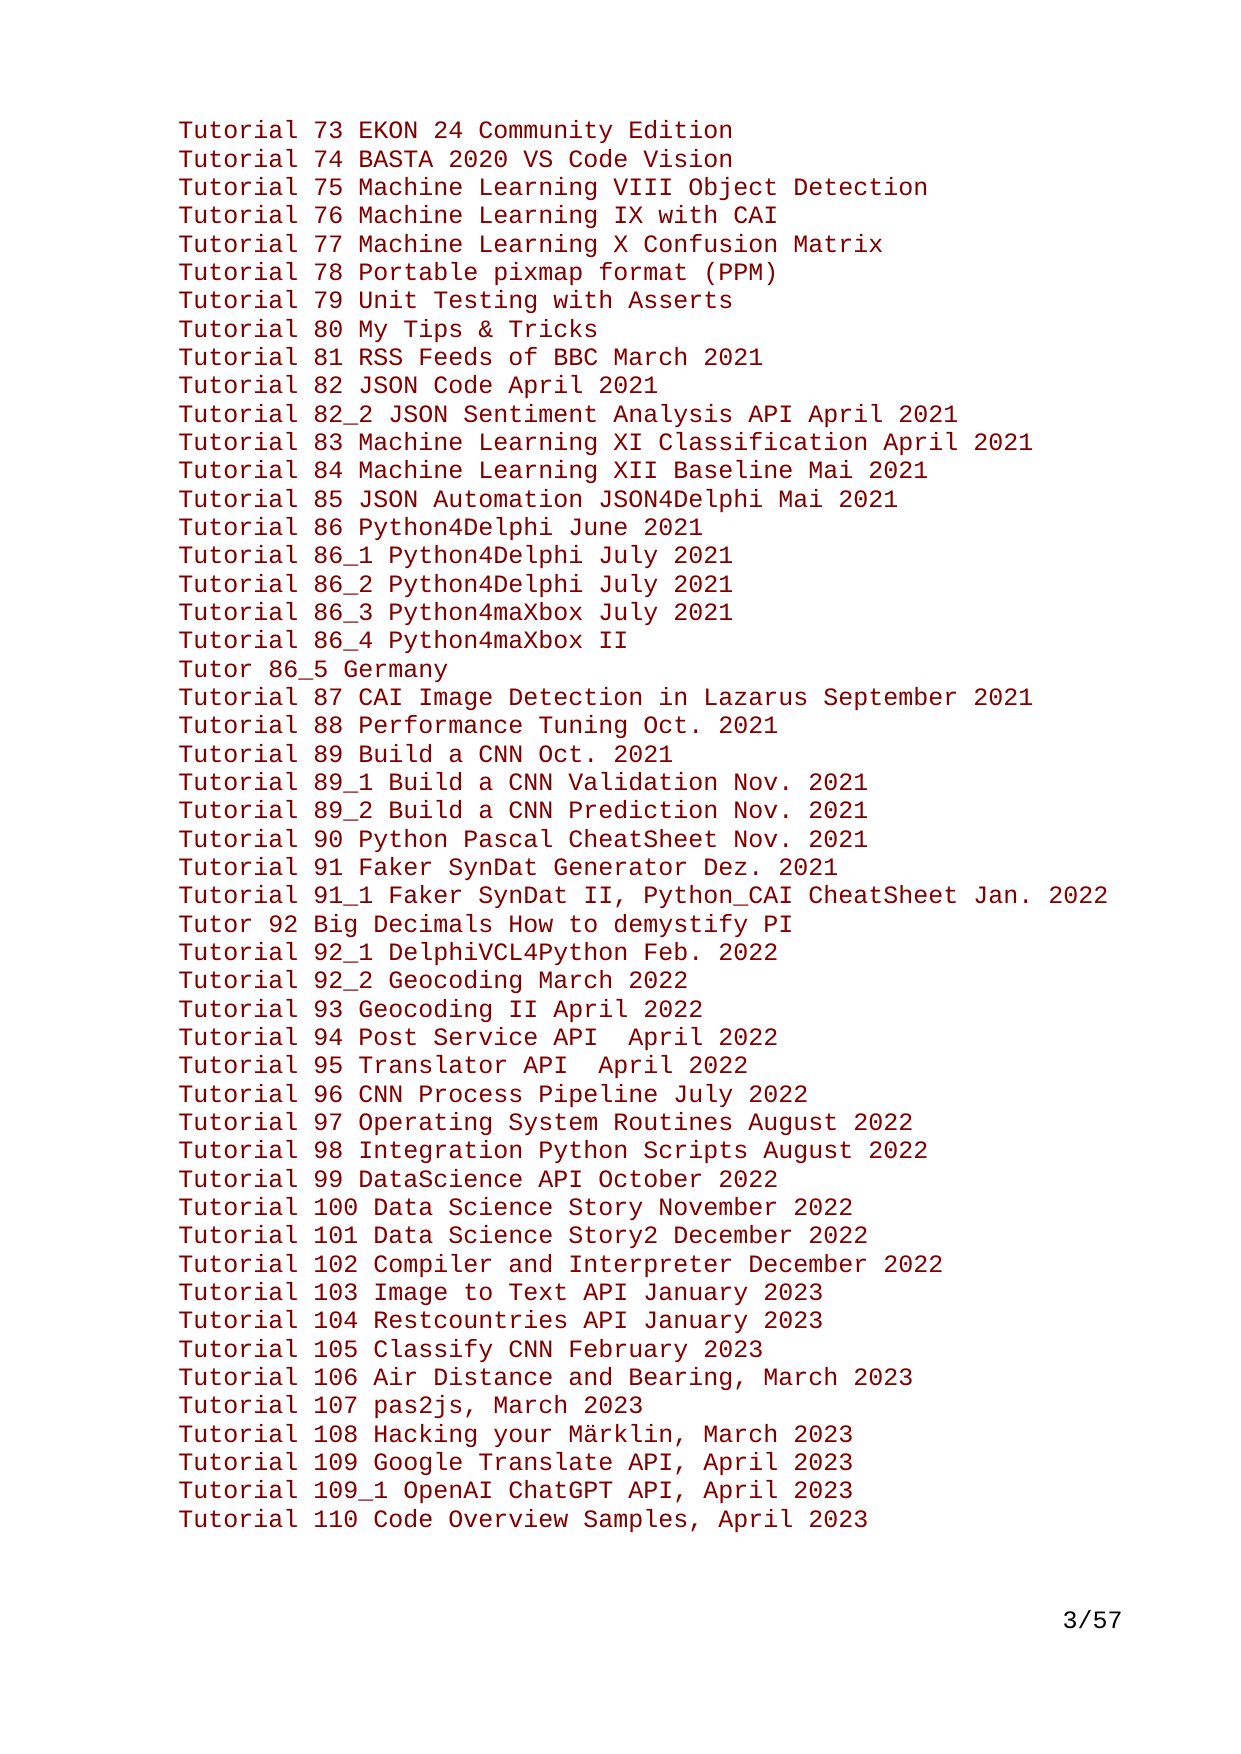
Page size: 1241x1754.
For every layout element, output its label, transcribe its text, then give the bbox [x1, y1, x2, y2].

text Tutorial 103 Image to Text API January 2023 [118, 1280, 1122, 1308]
text Tutorial 93 Geocoding II April 2022 [118, 996, 1122, 1025]
text Tutorial 88 Performance Tuning Oct. 2021 [118, 713, 1122, 741]
text Tutorial 98 Integration Python Scripts August 2022 [118, 1138, 1122, 1166]
text Tutorial 80 My Tips & Tricks [118, 316, 1122, 345]
text Tutor 92 Big Decimals How to demystify PI [118, 911, 1122, 940]
text Tutorial 86_3 Python4maXbox July 2021 [118, 600, 1122, 628]
text Tutorial 82_2 JSON Sentiment Analysis API April 2021 [118, 401, 1122, 430]
text Tutorial 97 Operating System Routines August 2022 [118, 1110, 1122, 1138]
text Tutorial 85 JSON Automation JSON4Delphi Mai 2021 [118, 486, 1122, 515]
text Tutorial 91 Faker SynDat Generator Dez. 2021 [118, 855, 1122, 883]
text Tutorial 99 DataScience API October 2022 [118, 1166, 1122, 1195]
text Tutorial 90 Python Pascal CheatSheet Nov. 2021 [118, 826, 1122, 855]
text Tutorial 79 Unit Testing with Asserts [118, 288, 1122, 316]
text Tutorial 86_2 Python4Delphi July 2021 [118, 571, 1122, 600]
text Tutorial 73 EKON 24 Community Edition [118, 118, 1122, 146]
text Tutorial 100 Data Science Story November 2022 [118, 1195, 1122, 1223]
text Tutorial 94 Post Service API April 2022 [118, 1025, 1122, 1053]
text Tutorial 75 Machine Learning VIII Object Detection [118, 175, 1122, 203]
text Tutorial 87 CAI Image Detection in Lazarus September 2021 [118, 685, 1122, 713]
text Tutorial 83 Machine Learning XI Classification April 2021 [118, 430, 1122, 458]
text Tutorial 86_1 Python4Delphi July 2021 [118, 543, 1122, 571]
text Tutorial 86_4 Python4maXbox II [118, 628, 1122, 656]
text Tutorial 102 Compiler and Interpreter December 2022 [118, 1251, 1122, 1280]
text Tutorial 106 Air Distance and Bearing, March 2023 [118, 1365, 1122, 1393]
text Tutorial 82 JSON Code April 2021 [118, 373, 1122, 401]
text Tutorial 86 Python4Delphi June 2021 [118, 515, 1122, 543]
text Tutorial 92_2 Geocoding March 2022 [118, 968, 1122, 996]
text Tutorial 95 Translator API April 2022 [118, 1053, 1122, 1081]
text Tutorial 78 Portable pixmap format (PPM) [118, 260, 1122, 288]
text Tutorial 89_2 Build a CNN Prediction Nov. 2021 [118, 798, 1122, 826]
text Tutorial 107 pas2js, March 2023 [118, 1393, 1122, 1421]
text Tutorial 104 Restcountries API January 2023 [118, 1308, 1122, 1336]
text Tutorial 76 Machine Learning IX with CAI [118, 203, 1122, 231]
text Tutorial 96 CNN Process Pipeline July 2022 [118, 1081, 1122, 1110]
text Tutorial 101 Data Science Story2 December 2022 [118, 1223, 1122, 1251]
text Tutorial 109_1 OpenAI ChatGPT API, April 2023 [118, 1478, 1122, 1506]
text Tutorial 91_1 Faker SynDat II, Python_CAI CheatSheet Jan. 2022 [118, 883, 1122, 911]
text Tutorial 77 Machine Learning X Confusion Matrix [118, 231, 1122, 260]
text Tutor 86_5 Germany [118, 656, 1122, 685]
text Tutorial 108 Hacking your Märklin, March 2023 [118, 1421, 1122, 1450]
text Tutorial 109 Google Translate API, April 2023 [118, 1450, 1122, 1478]
text Tutorial 84 Machine Learning XII Baseline Mai 2021 [118, 458, 1122, 486]
text Tutorial 110 Code Overview Samples, April 2023 [118, 1506, 1122, 1535]
text Tutorial 89 Build a CNN Oct. 2021 [118, 741, 1122, 770]
text Tutorial 105 Classify CNN February 2023 [118, 1336, 1122, 1365]
text Tutorial 89_1 Build a CNN Validation Nov. 2021 [118, 770, 1122, 798]
text Tutorial 81 RSS Feeds of BBC March 2021 [118, 345, 1122, 373]
text Tutorial 74 BASTA 2020 VS Code Vision [118, 146, 1122, 175]
text Tutorial 92_1 DelphiVCL4Python Feb. 2022 [118, 940, 1122, 968]
